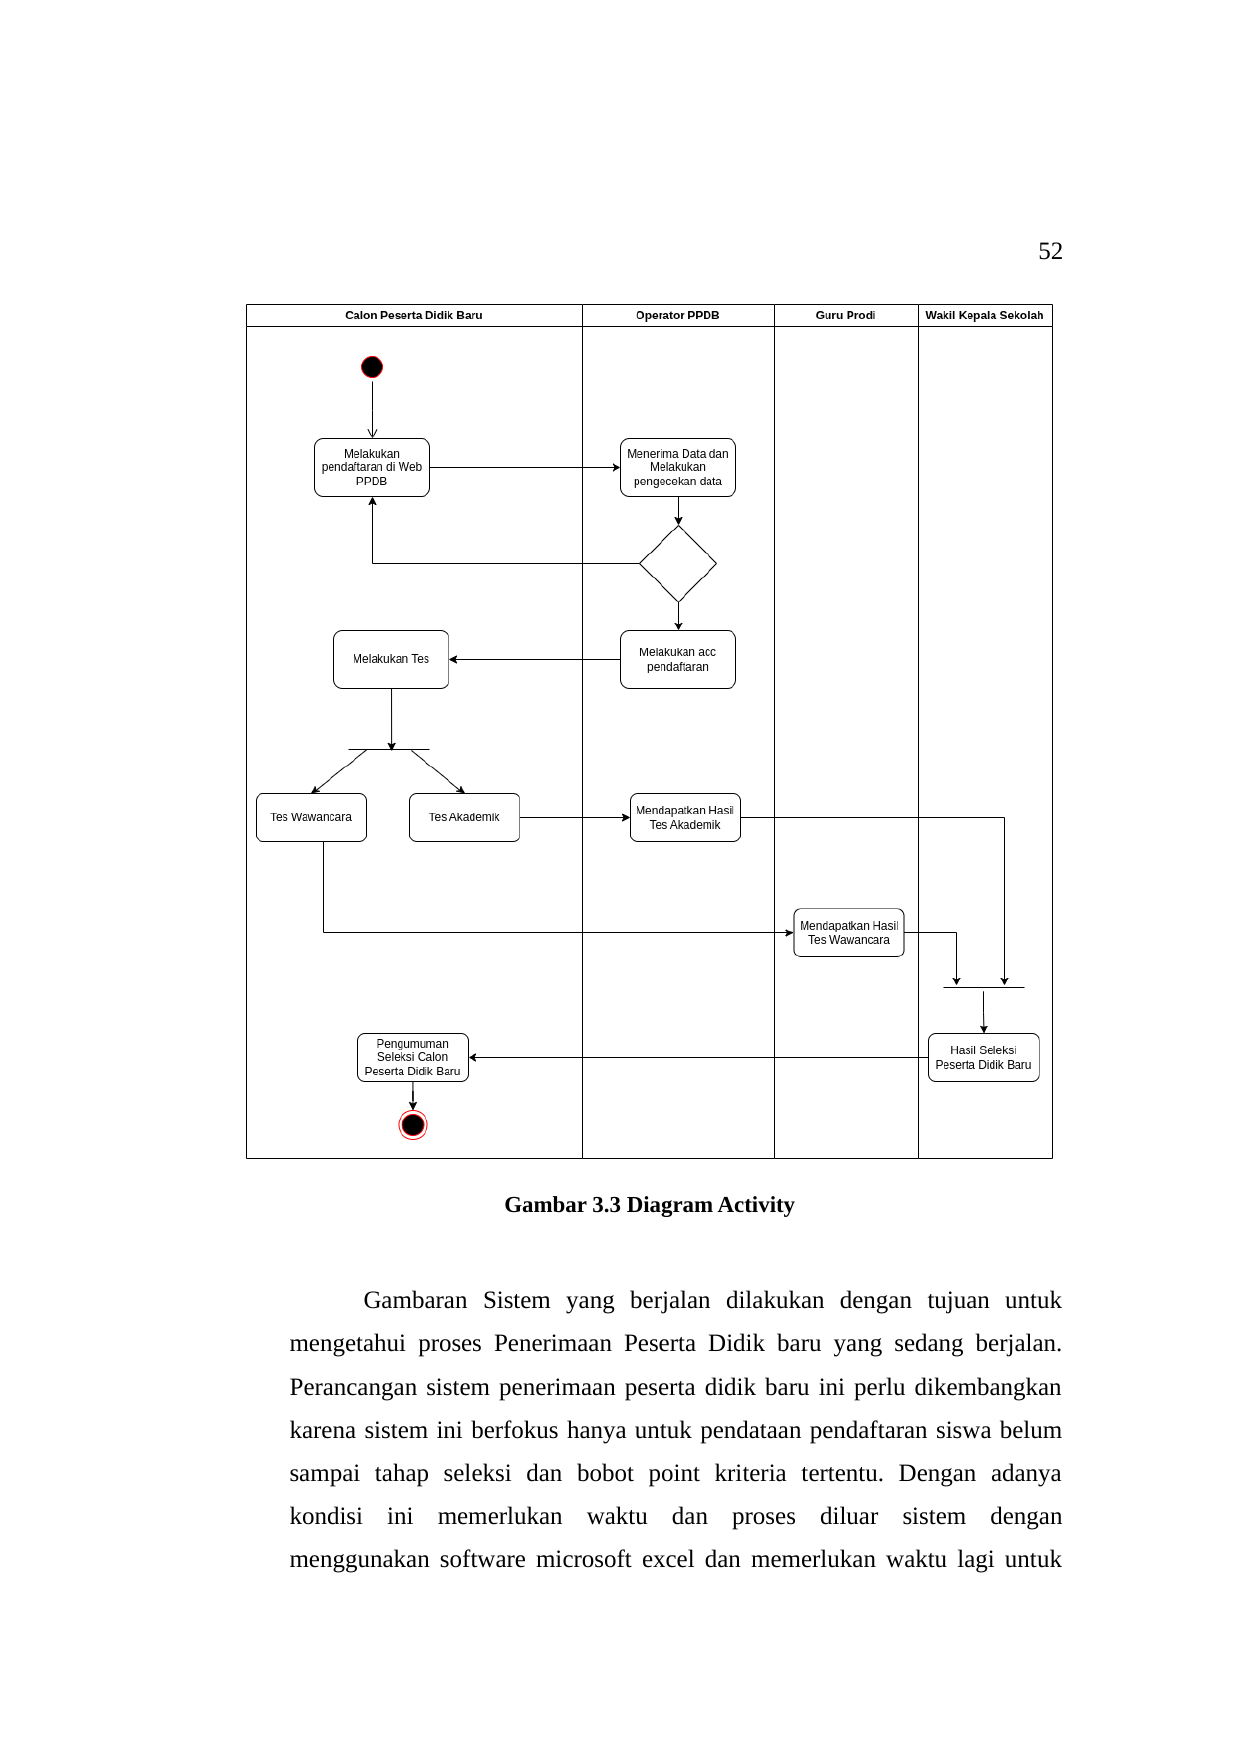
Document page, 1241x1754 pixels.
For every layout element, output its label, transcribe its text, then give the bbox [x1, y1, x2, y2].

picture [236, 294, 1063, 1168]
text Gambaran Sistem yang berjalan dilakukan dengan tujuan untuk mengetahui proses Penerimaan Peserta Didik baru yang sedang berjalan. Perancangan sistem penerimaan peserta didik baru ini perlu dikembangkan karena sistem ini berfokus hanya untuk pendataan pendaftaran siswa belum sampai tahap seleksi dan bobot point kriteria tertentu. Dengan adanya kondisi ini memerlukan waktu dan proses diluar sistem dengan menggunakan software microsoft excel dan memerlukan waktu lagi untuk [289, 1285, 1063, 1573]
text Gambar 3.3 Diagram Activity [236, 1191, 1063, 1217]
